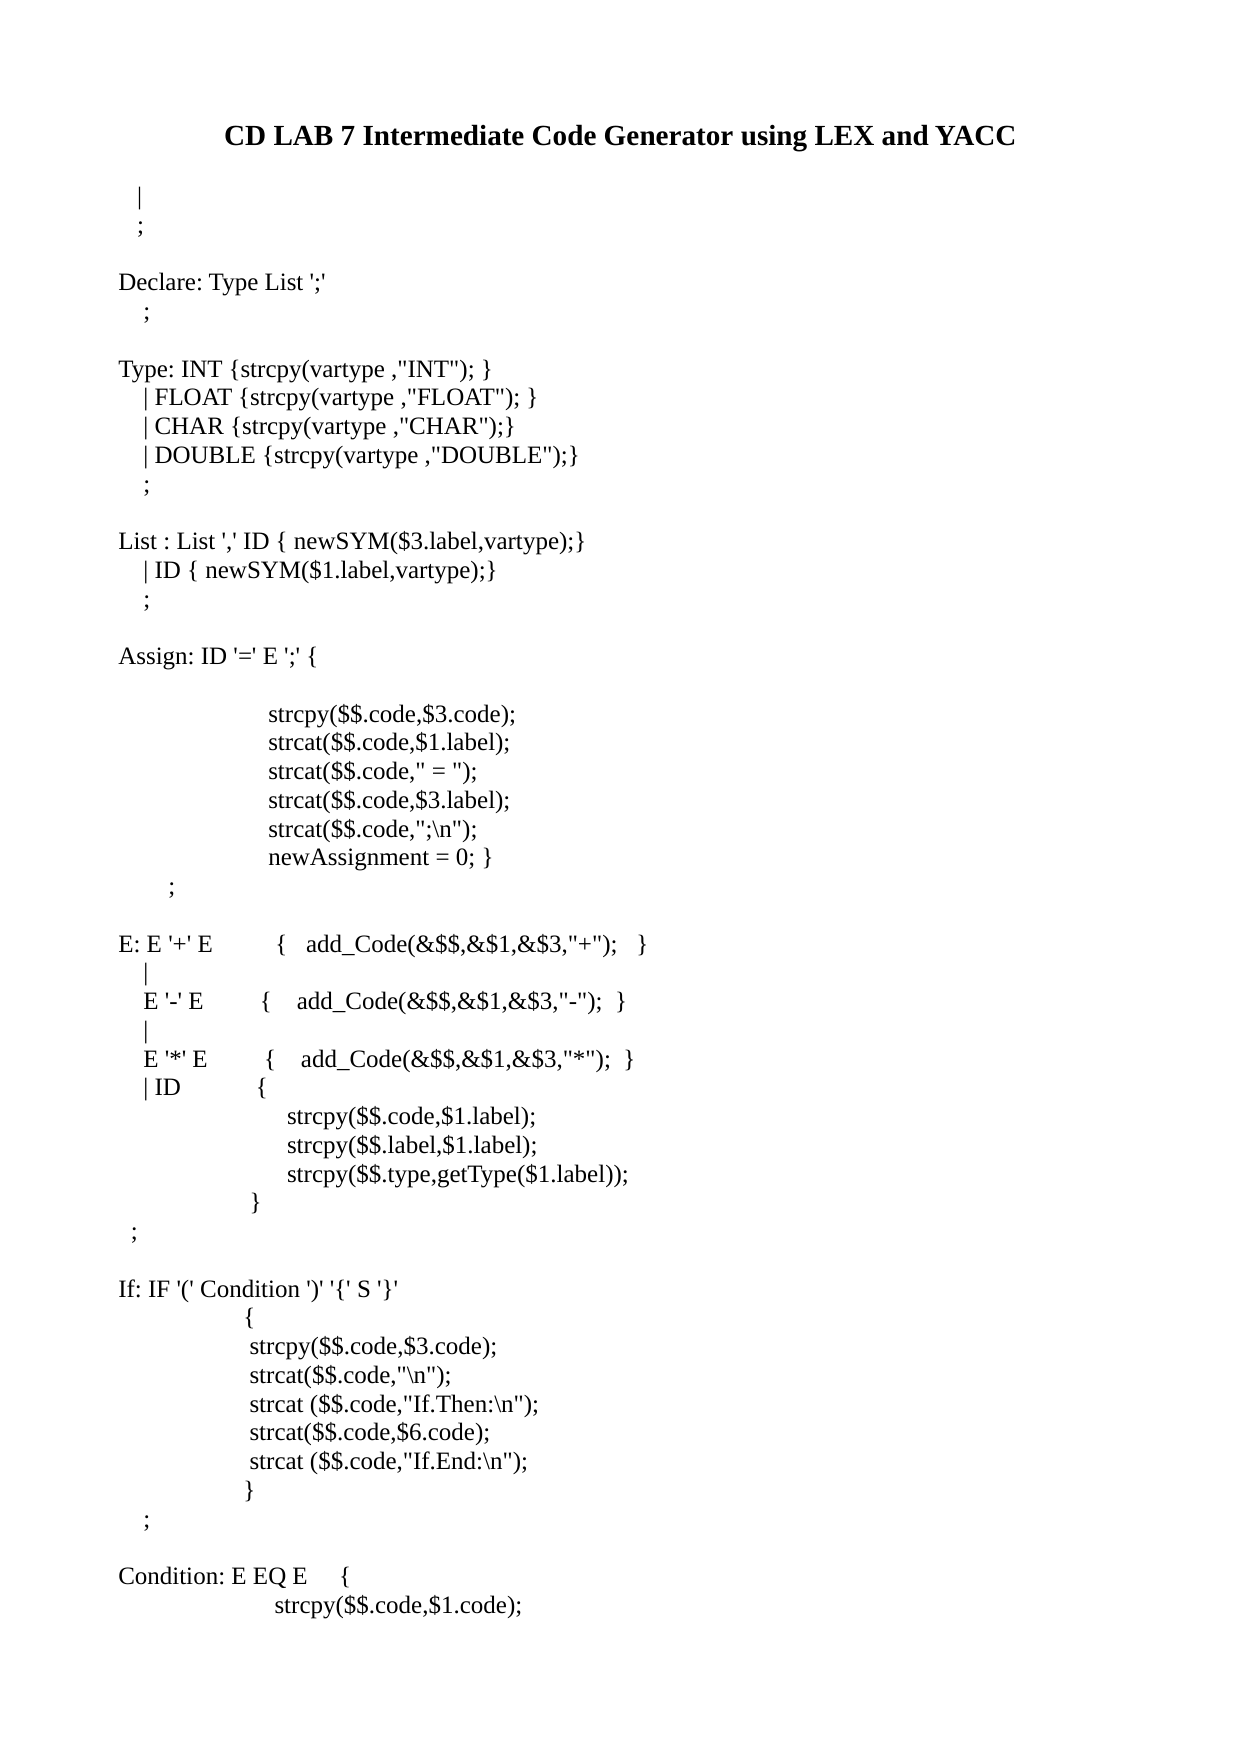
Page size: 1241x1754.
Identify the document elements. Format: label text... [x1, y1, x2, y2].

text | [118, 181, 1122, 210]
text strcat ($$.code,"If.Then:\n"); [118, 1389, 1122, 1417]
text E '-' E { add_Code(&$$,&$1,&$3,"-"); } [118, 986, 1122, 1015]
text ; [118, 210, 1122, 239]
text ; [118, 296, 1122, 325]
text } [118, 1475, 1122, 1504]
text ; [118, 469, 1122, 497]
text strcat ($$.code,"If.End:\n"); [118, 1446, 1122, 1475]
text strcpy($$.code,$1.code); [118, 1590, 1122, 1619]
text | DOUBLE {strcpy(vartype ,"DOUBLE");} [118, 440, 1122, 469]
text strcpy($$.type,getType($1.label)); [118, 1159, 1122, 1187]
text strcat($$.code," = "); [118, 756, 1122, 785]
text | [118, 1015, 1122, 1044]
text ; [118, 1504, 1122, 1532]
text strcat($$.code,"\n"); [118, 1360, 1122, 1389]
text | FLOAT {strcpy(vartype ,"FLOAT"); } [118, 382, 1122, 411]
text strcat($$.code,$1.label); [118, 727, 1122, 756]
text E '*' E { add_Code(&$$,&$1,&$3,"*"); } [118, 1044, 1122, 1072]
text strcpy($$.label,$1.label); [118, 1130, 1122, 1159]
text ; [118, 871, 1122, 900]
text ; [118, 584, 1122, 612]
text strcpy($$.code,$3.code); [118, 699, 1122, 727]
text Declare: Type List ';' [118, 267, 1122, 296]
text ; [118, 1216, 1122, 1245]
text | ID { [118, 1072, 1122, 1101]
text } [118, 1187, 1122, 1216]
text If: IF '(' Condition ')' '{' S '}' [118, 1274, 1122, 1302]
text Type: INT {strcpy(vartype ,"INT"); } [118, 354, 1122, 382]
text Condition: E EQ E { [118, 1561, 1122, 1590]
text { [118, 1302, 1122, 1331]
text strcat($$.code,$6.code); [118, 1417, 1122, 1446]
text strcpy($$.code,$3.code); [118, 1331, 1122, 1360]
text strcat($$.code,$3.label); [118, 785, 1122, 814]
text strcat($$.code,";\n"); [118, 814, 1122, 842]
text strcpy($$.code,$1.label); [118, 1101, 1122, 1130]
text | ID { newSYM($1.label,vartype);} [118, 555, 1122, 584]
text newAssignment = 0; } [118, 842, 1122, 871]
text E: E '+' E { add_Code(&$$,&$1,&$3,"+"); } [118, 929, 1122, 957]
text | CHAR {strcpy(vartype ,"CHAR");} [118, 411, 1122, 440]
text Assign: ID '=' E ';' { [118, 641, 1122, 670]
text List : List ',' ID { newSYM($3.label,vartype);} [118, 526, 1122, 555]
text | [118, 957, 1122, 986]
